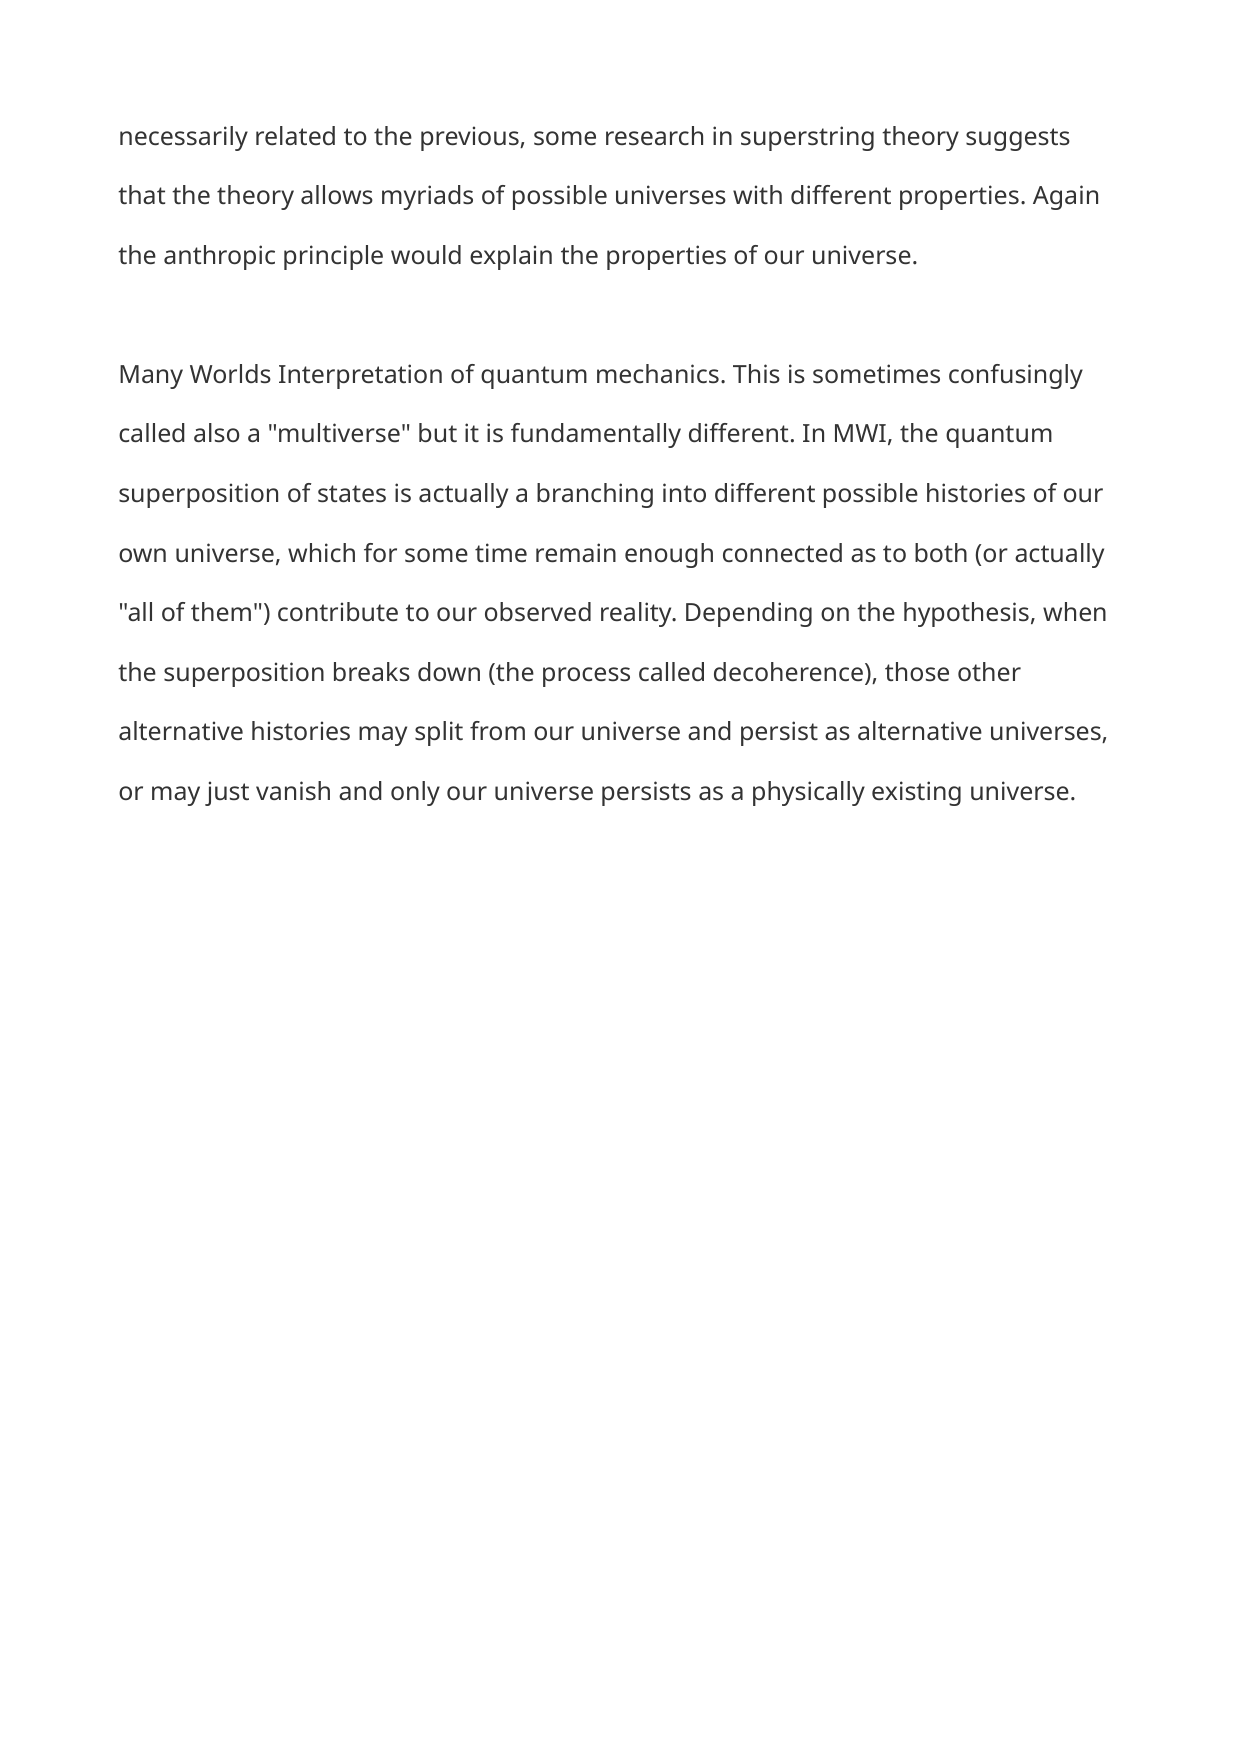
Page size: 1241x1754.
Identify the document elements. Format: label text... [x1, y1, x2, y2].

text necessarily related to the previous, some research in superstring theory suggests that the theory allows myriads of possible universes with different properties. Again the anthropic principle would explain the properties of our universe. Many Worlds Interpretation of quantum mechanics. This is sometimes confusingly called also a "multiverse" but it is fundamentally different. In MWI, the quantum superposition of states is actually a branching into different possible histories of our own universe, which for some time remain enough connected as to both (or actually "all of them") contribute to our observed reality. Depending on the hypothesis, when the superposition breaks down (the process called decoherence), those other alternative histories may split from our universe and persist as alternative universes, or may just vanish and only our universe persists as a physically existing universe. [118, 118, 1122, 808]
